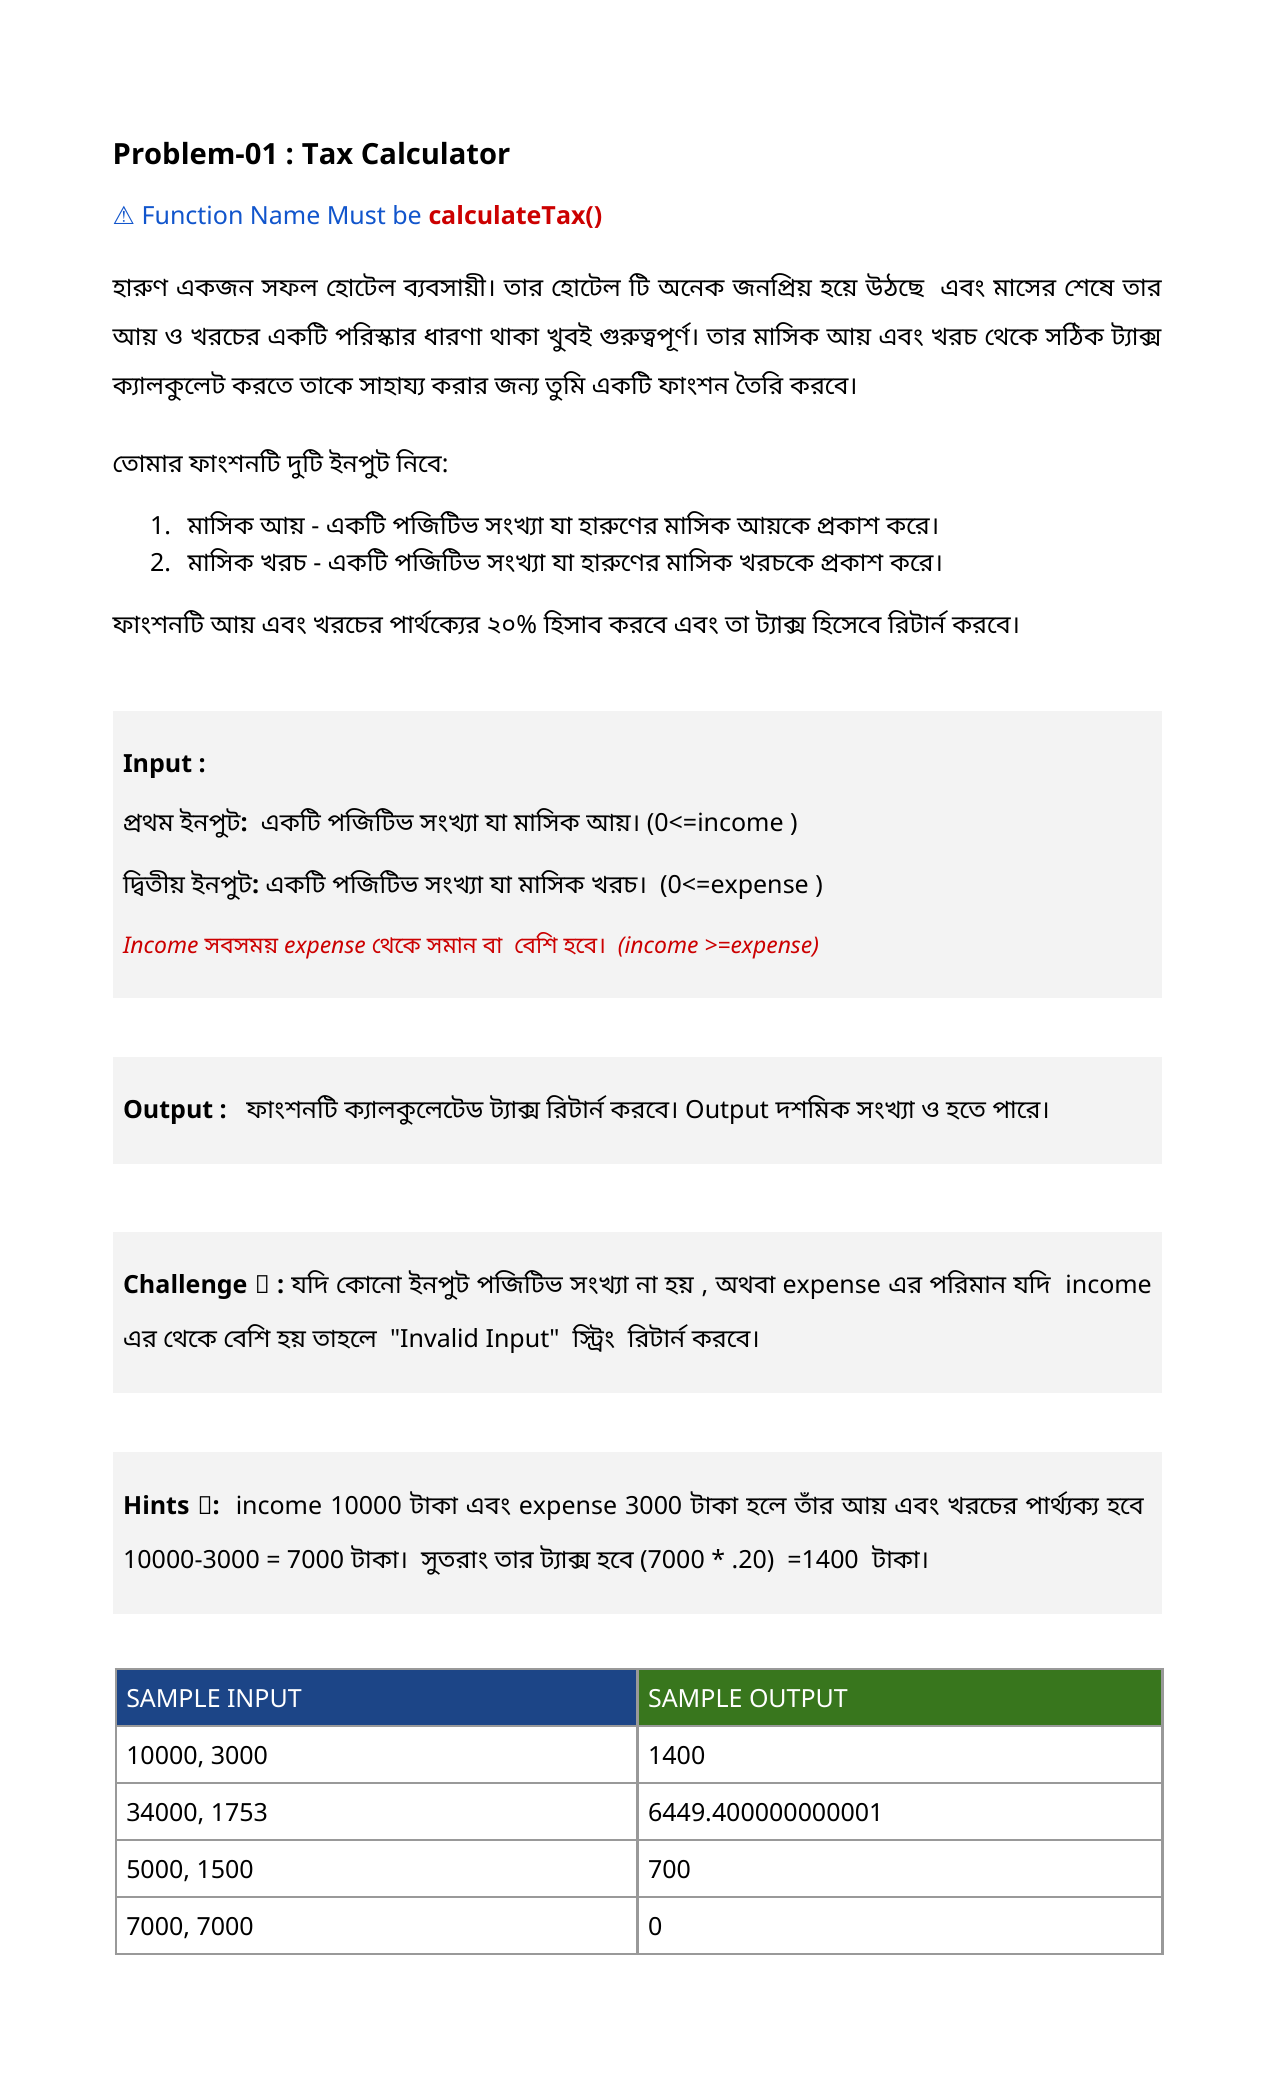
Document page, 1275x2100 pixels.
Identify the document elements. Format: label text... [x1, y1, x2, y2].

text হারুণ একজন সফল হোটেল ব্যবসায়ী। তার হোটেল টি অনেক জনপ্রিয় হয়ে উঠছে এবং মাসের শেষে তার আয় ও খরচের একটি পরিস্কার ধারণা থাকা খুবই গুরুত্বপূর্ণ। তার মাসিক আয় এবং খরচ থেকে সঠিক ট্যাক্স ক্যালকুলেট করতে তাকে সাহায্য করার জন্য তুমি একটি ফাংশন তৈরি করবে। [112, 274, 1162, 404]
table_cell 700 [639, 1841, 1161, 1896]
list মাসিক খরচ - একটি পজিটিভ সংখ্যা যা হারুণের মাসিক খরচকে প্রকাশ করে। [150, 544, 1162, 582]
text ⚠️ Function Name Must be calculateTax() [112, 198, 1162, 232]
table_cell 5000, 1500 [117, 1841, 636, 1896]
text তোমার ফাংশনটি দুটি ইনপুট নিবে: [112, 446, 1162, 483]
table_cell 34000, 1753 [117, 1784, 636, 1839]
table_cell 10000, 3000 [117, 1727, 636, 1782]
table_cell 7000, 7000 [117, 1898, 636, 1953]
subtitle Problem-01 : Tax Calculator [112, 133, 1162, 173]
table_header SAMPLE OUTPUT [639, 1670, 1161, 1725]
table_cell 0 [639, 1898, 1161, 1953]
table_header Output : ফাংশনটি ক্যালকুলেটেড ট্যাক্স রিটার্ন করবে। Output দশমিক সংখ্যা ও হতে পারে। [113, 1057, 1162, 1164]
table_header Challenge 📢 : যদি কোনো ইনপুট পজিটিভ সংখ্যা না হয় , অথবা expense এর পরিমান যদি income এর থেকে বেশি হয় তাহলে "Invalid Input" স্ট্রিং রিটার্ন করবে। [113, 1232, 1162, 1393]
table_header SAMPLE INPUT [117, 1670, 636, 1725]
table_cell 1400 [639, 1727, 1161, 1782]
text ফাংশনটি আয় এবং খরচের পার্থক্যের ২০% হিসাব করবে এবং তা ট্যাক্স হিসেবে রিটার্ন করবে। [112, 607, 1162, 643]
list মাসিক আয় - একটি পজিটিভ সংখ্যা যা হারুণের মাসিক আয়কে প্রকাশ করে। [150, 508, 1162, 544]
table_header Input : প্রথম ইনপুট: একটি পজিটিভ সংখ্যা যা মাসিক আয়। (0<=income ) দ্বিতীয় ইনপুট: একটি পজিটিভ সংখ্যা যা মাসিক খরচ। (0<=expense ) Income সবসময় expense থেকে সমান বা বেশি হবে। (income >=expense) [113, 711, 1162, 998]
table_cell 6449.400000000001 [639, 1784, 1161, 1839]
table_header Hints 💡: income 10000 টাকা এবং expense 3000 টাকা হলে তাঁর আয় এবং খরচের পার্থ্যক্য হবে 10000-3000 = 7000 টাকা। সুতরাং তার ট্যাক্স হবে (7000 * .20) =1400 টাকা। [113, 1452, 1162, 1614]
